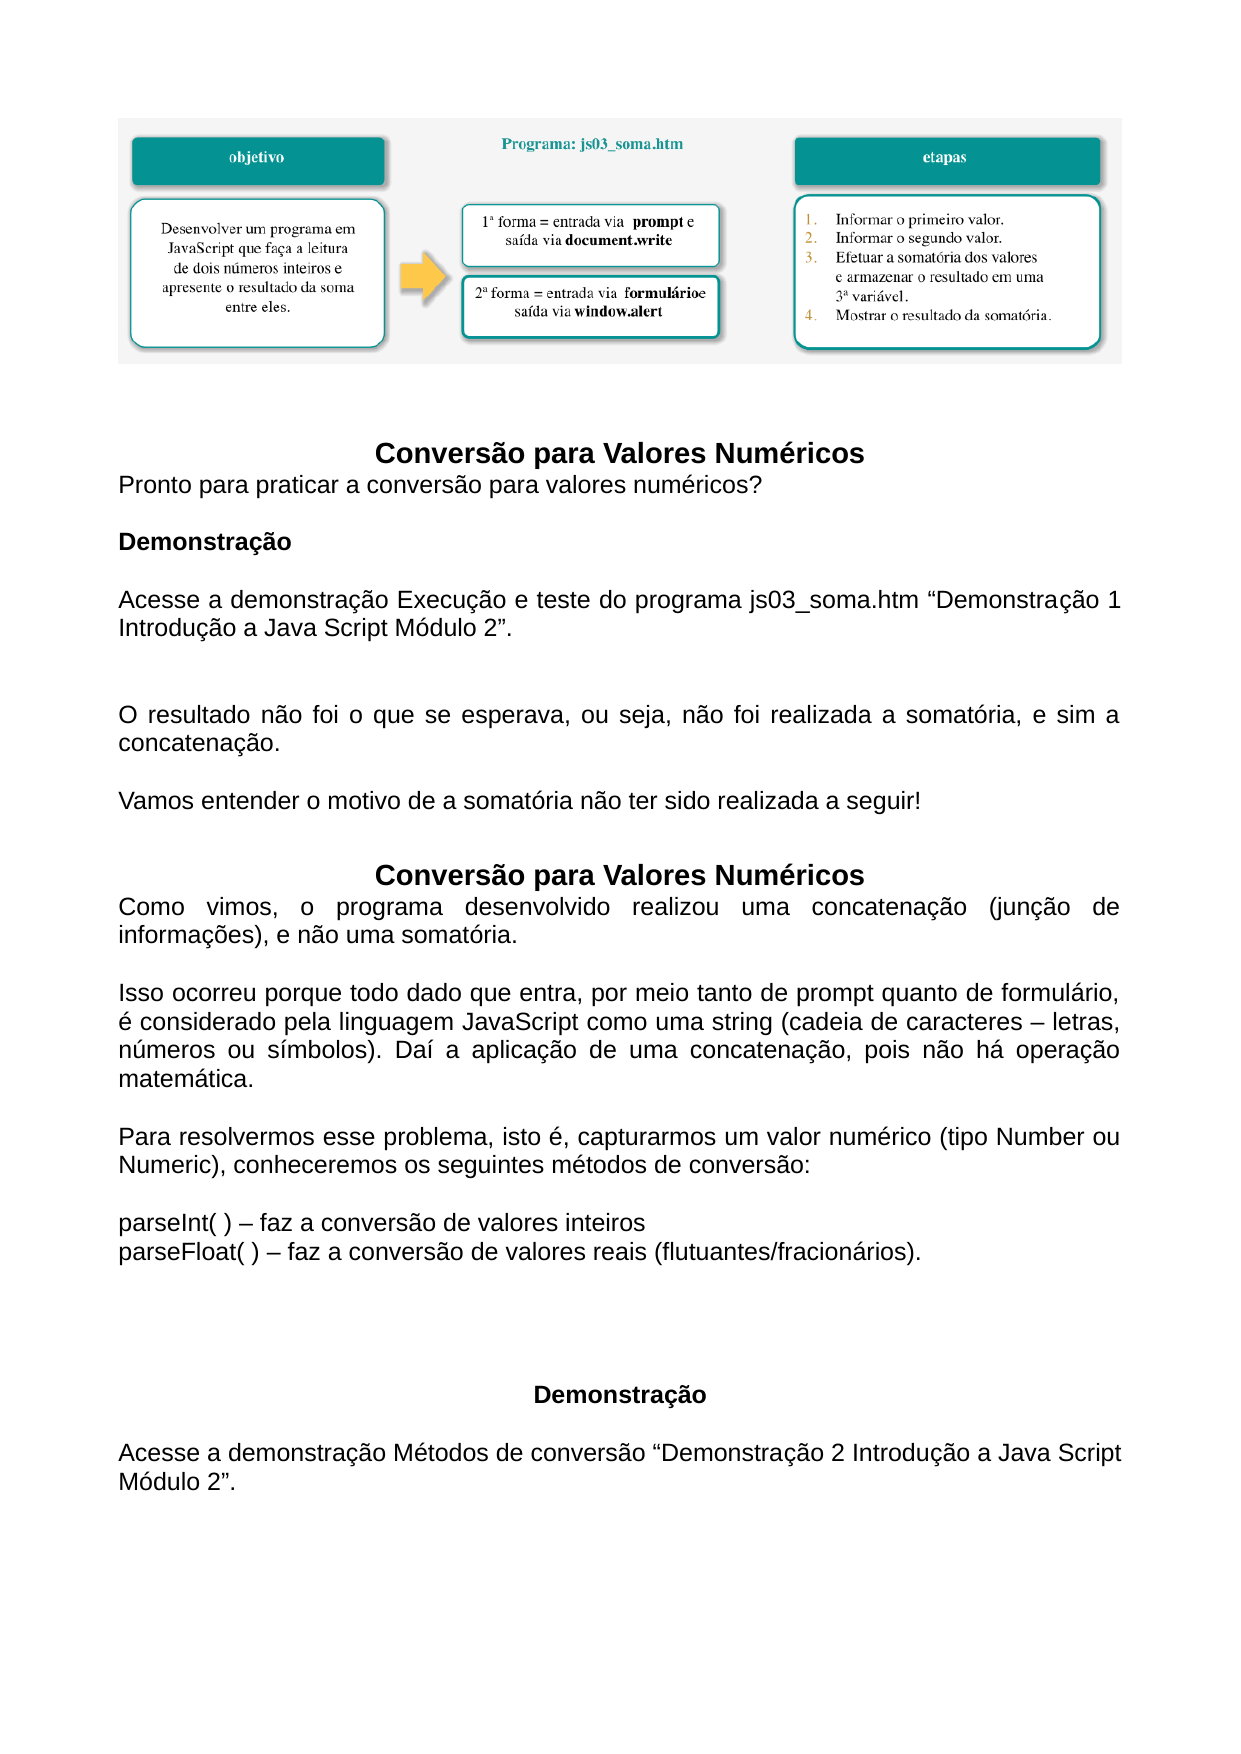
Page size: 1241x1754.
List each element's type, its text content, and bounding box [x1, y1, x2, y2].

text Para resolvermos esse problema, isto é, capturarmos um valor numérico (tipo Number ou Numeric), conheceremos os seguintes métodos de conversão: [118, 1122, 1122, 1179]
text Como vimos, o programa desenvolvido realizou uma concatenação (junção de informações), e não uma somatória. [118, 892, 1122, 949]
text Isso ocorreu porque todo dado que entra, por meio tanto de prompt quanto de formulário, é considerado pela linguagem JavaScript como uma string (cadeia de caracteres – letras, números ou símbolos). Daí a aplicação de uma concatenação, pois não há operação matemática. [118, 978, 1122, 1093]
text Acesse a demonstração Execução e teste do programa js03_soma.htm “Demonstração 1 Introdução a Java Script Módulo 2”. [118, 585, 1122, 642]
text Pronto para praticar a conversão para valores numéricos? [118, 470, 1122, 498]
subtitle Conversão para Valores Numéricos [118, 436, 1122, 470]
text Demonstração [118, 1380, 1122, 1409]
text O resultado não foi o que se esperava, ou seja, não foi realizada a somatória, e sim a concatenação. [118, 700, 1122, 757]
text parseFloat( ) – faz a conversão de valores reais (flutuantes/fracionários). [118, 1237, 1122, 1265]
text Demonstração [118, 527, 1122, 556]
text Vamos entender o motivo de a somatória não ter sido realizada a seguir! [118, 786, 1122, 815]
text parseInt( ) – faz a conversão de valores inteiros [118, 1208, 1122, 1237]
subtitle Conversão para Valores Numéricos [118, 858, 1122, 892]
text Acesse a demonstração Métodos de conversão “Demonstração 2 Introdução a Java Script Módulo 2”. [118, 1438, 1122, 1495]
